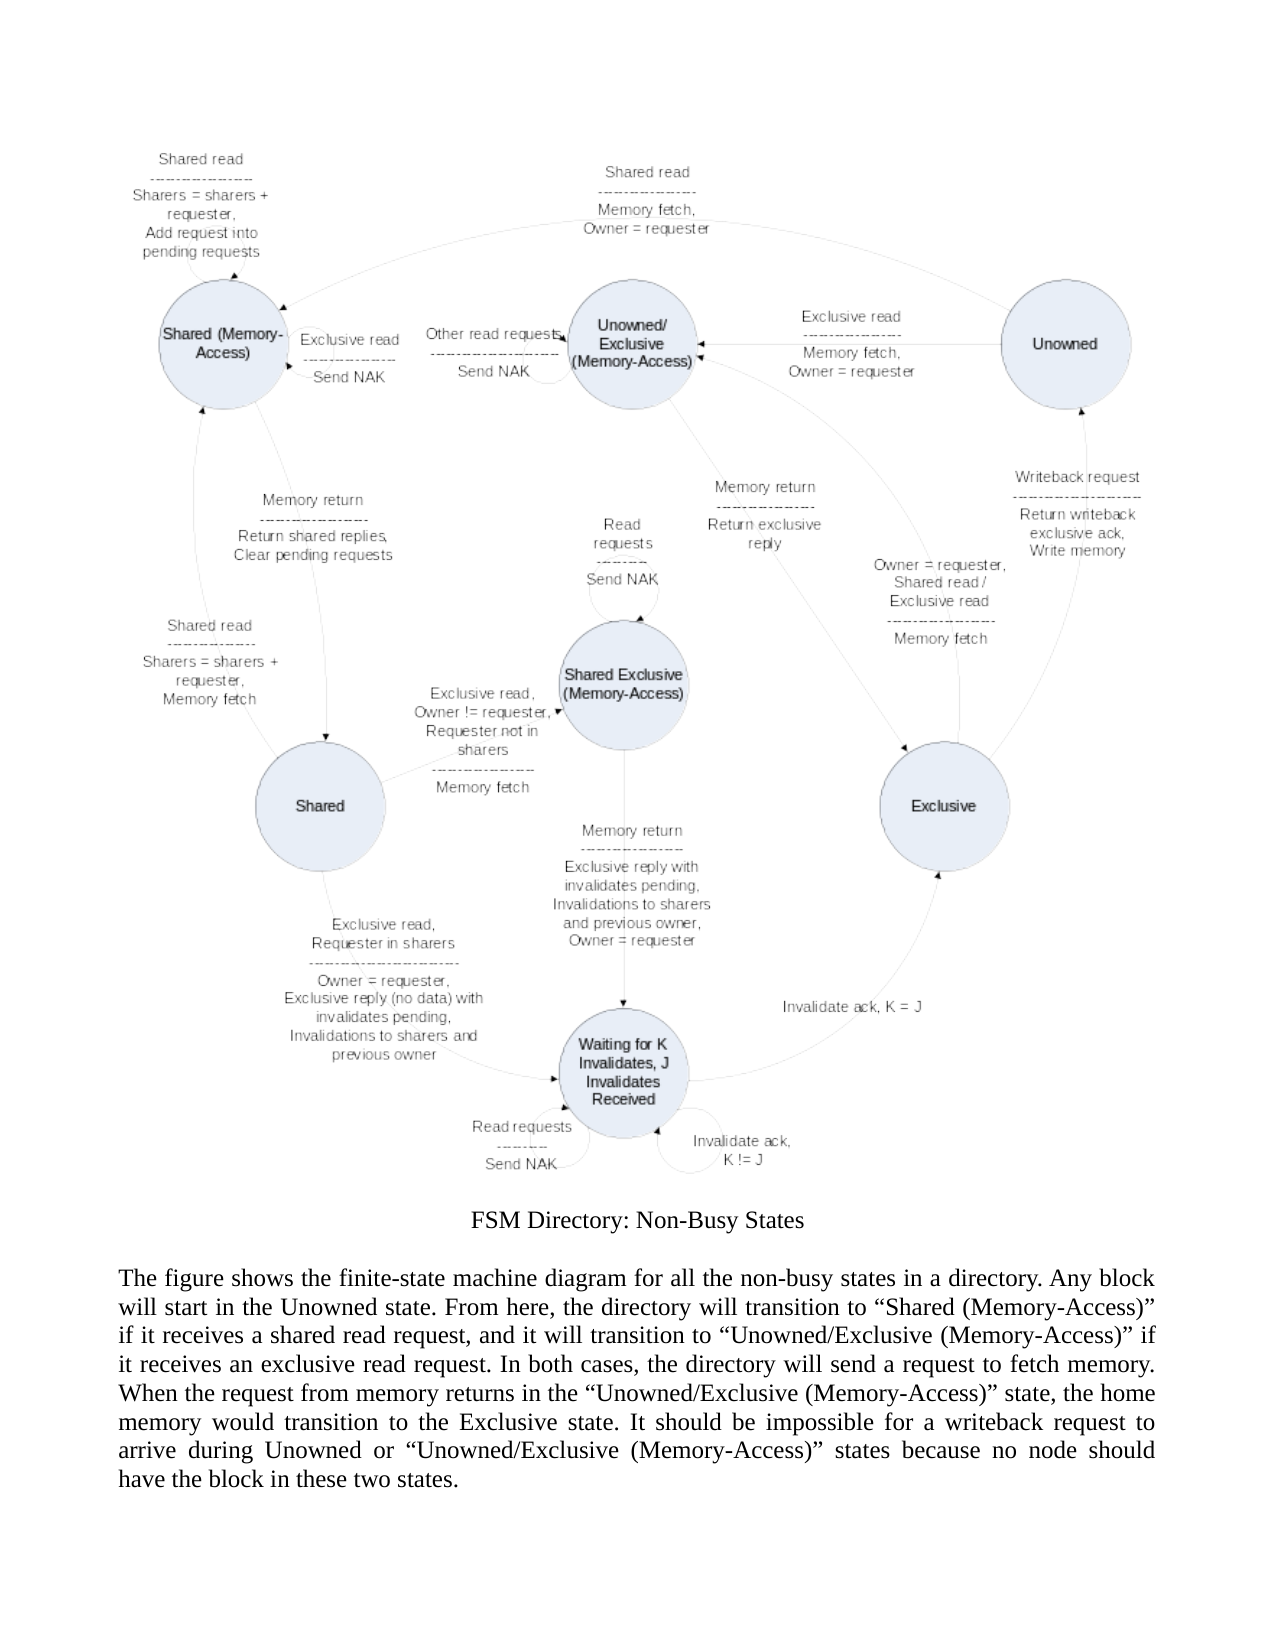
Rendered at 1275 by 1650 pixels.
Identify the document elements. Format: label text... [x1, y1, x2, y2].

text FSM Directory: Non-Busy States [118, 1205, 1157, 1234]
text The figure shows the finite-state machine diagram for all the non-busy states in a directory. Any block will start in the Unowned state. From here, the directory will transition to “Shared (Memory-Access)” if it receives a shared read request, and it will transition to “Unowned/Exclusive (Memory-Access)” if it receives an exclusive read request. In both cases, the directory will send a request to fetch memory. When the request from memory returns in the “Unowned/Exclusive (Memory-Access)” state, the home memory would transition to the Exclusive state. It should be impossible for a writeback request to arrive during Unowned or “Unowned/Exclusive (Memory-Access)” states because no node should have the block in these two states. [118, 1263, 1157, 1493]
